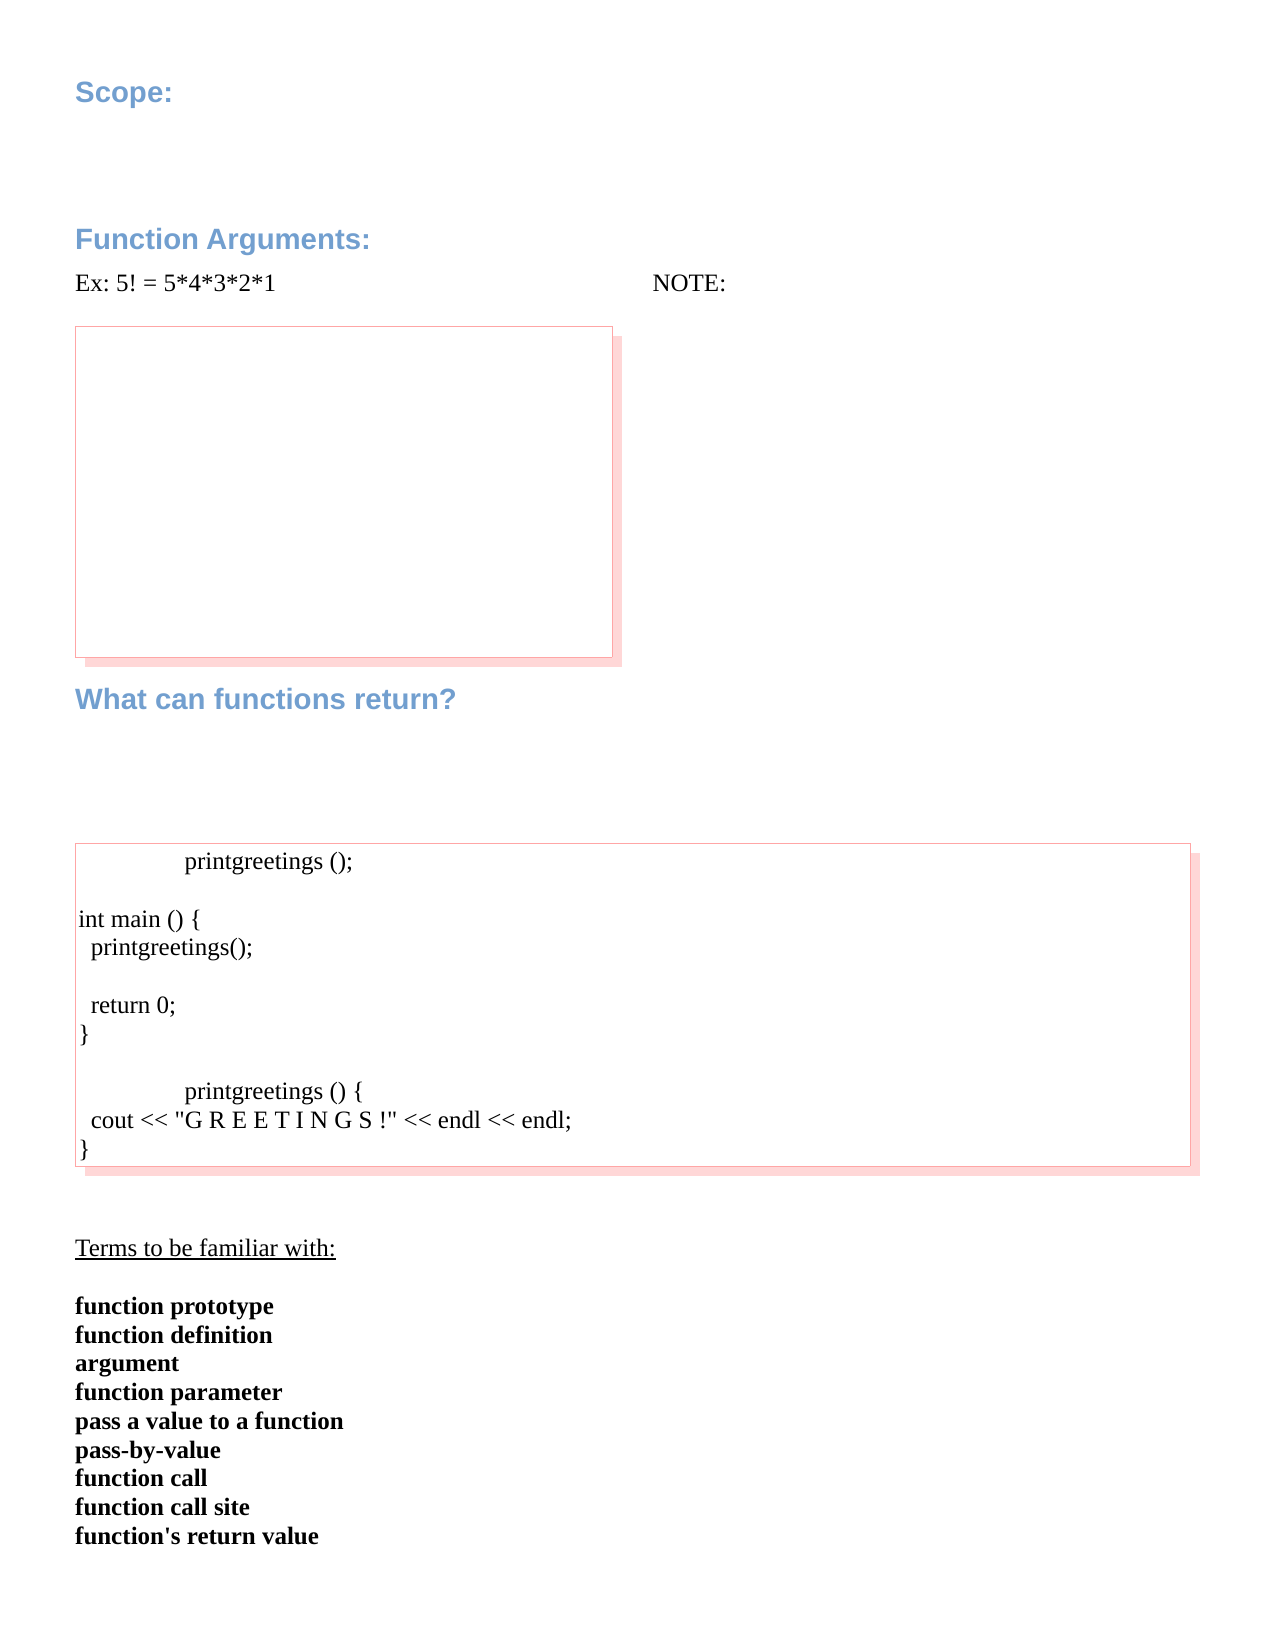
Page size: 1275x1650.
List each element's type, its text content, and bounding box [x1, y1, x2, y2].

subtitle Scope: [75, 75, 1200, 109]
text function call site [75, 1492, 1200, 1521]
text argument [75, 1348, 1200, 1377]
text pass-by-value [75, 1435, 1200, 1463]
subtitle Function Arguments: [75, 222, 1200, 256]
text return 0; [76, 987, 1189, 1016]
text pass a value to a function [75, 1406, 1200, 1435]
text NOTE: [652, 268, 1200, 297]
text function definition [75, 1320, 1200, 1348]
subtitle What can functions return? [75, 682, 1200, 716]
text function's return value [75, 1521, 1200, 1550]
text } [76, 1016, 1189, 1047]
text function parameter [75, 1377, 1200, 1406]
text printgreetings(); [76, 929, 1189, 961]
text int main () { [76, 901, 1189, 929]
text function prototype [75, 1291, 1200, 1320]
text function call [75, 1463, 1200, 1492]
text printgreetings () { [76, 1073, 1189, 1102]
text } [76, 1131, 1189, 1166]
text Terms to be familiar with: [75, 1233, 1200, 1262]
text printgreetings (); [76, 844, 1189, 875]
text cout << "G R E E T I N G S !" << endl << endl; [76, 1102, 1189, 1131]
text Ex: 5! = 5*4*3*2*1 [75, 268, 622, 297]
